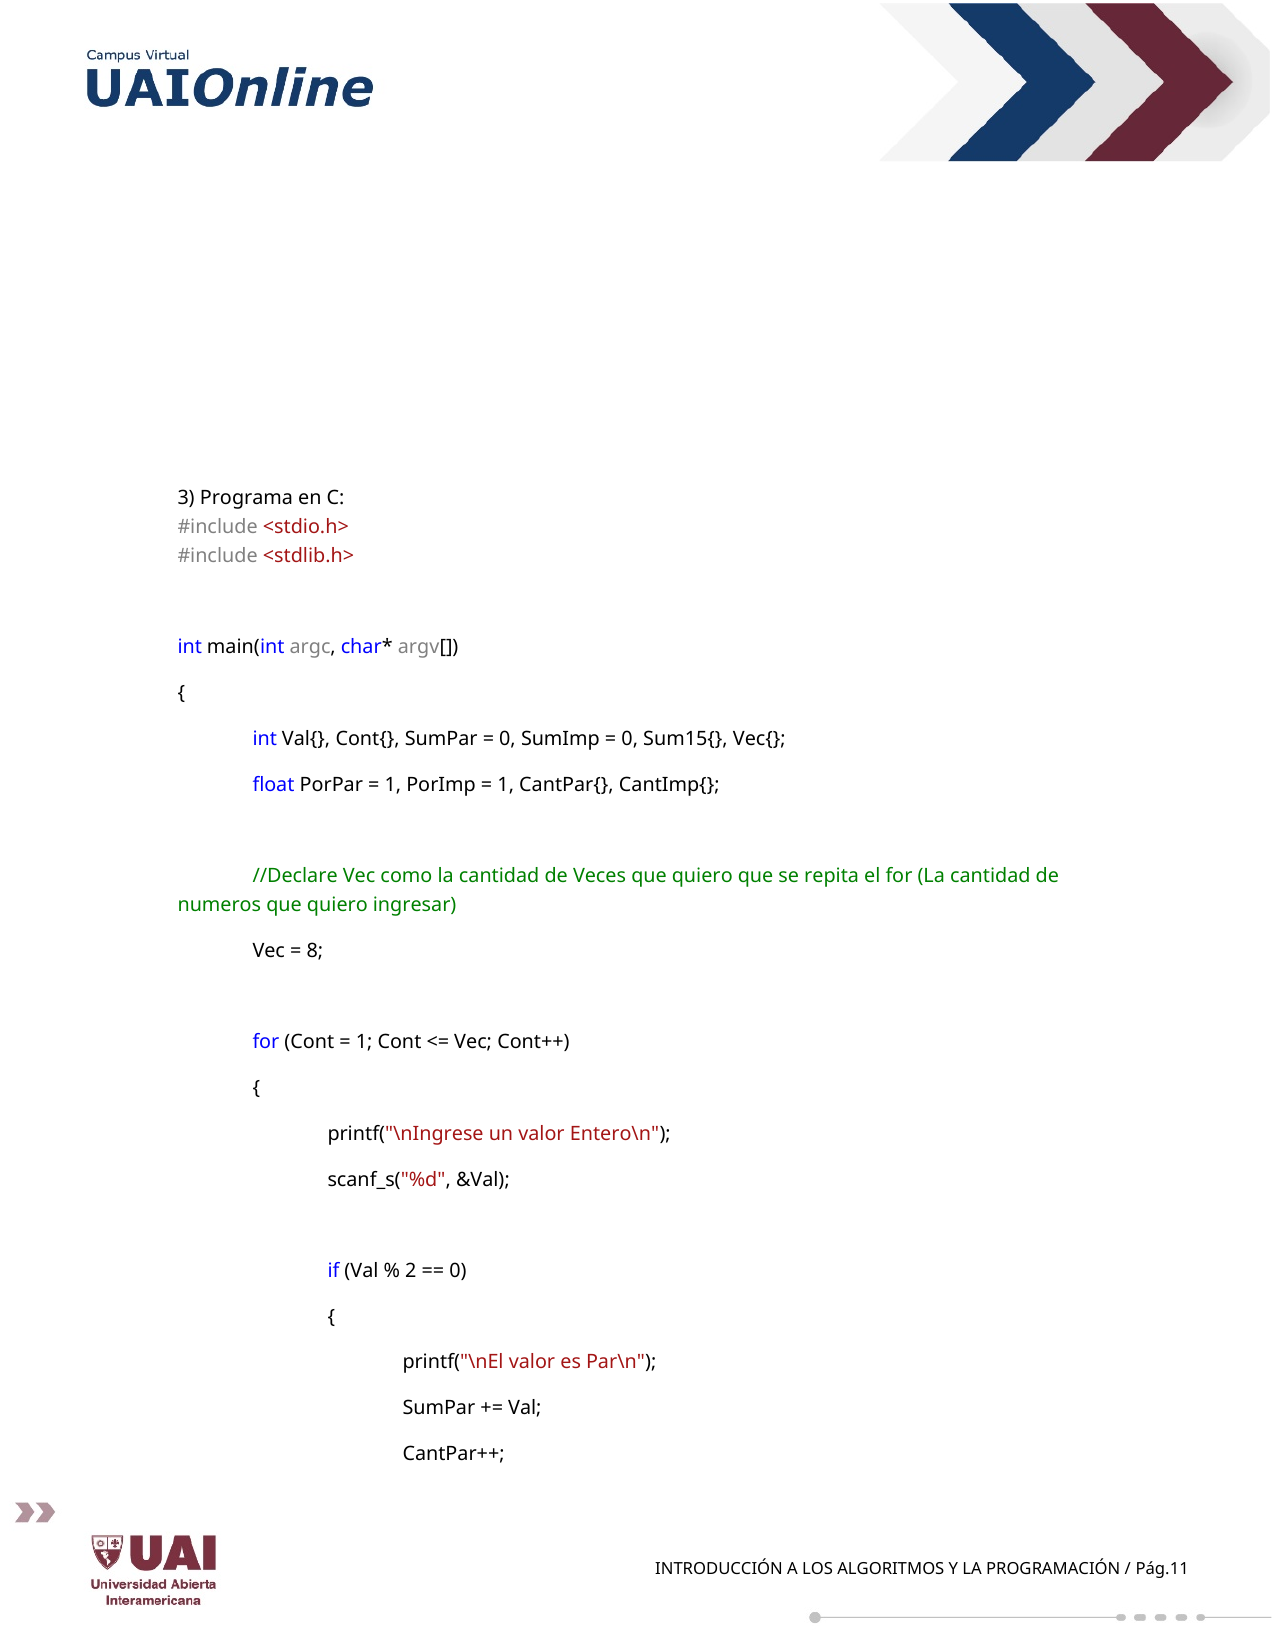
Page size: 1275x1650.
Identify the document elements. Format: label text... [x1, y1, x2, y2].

text { [177, 1302, 1098, 1329]
text int main(int argc, char* argv[]) [177, 633, 1098, 660]
text SumPar += Val; [177, 1393, 1098, 1420]
text { [177, 1073, 1098, 1100]
text printf("\nIngrese un valor Entero\n"); [177, 1119, 1098, 1146]
text printf("\nEl valor es Par\n"); [177, 1348, 1098, 1375]
text 3) Programa en C: [177, 222, 1098, 510]
picture [0, 3, 1270, 162]
picture [0, 1485, 1272, 1643]
text int Val{}, Cont{}, SumPar = 0, SumImp = 0, Sum15{}, Vec{}; [177, 724, 1098, 751]
text scanf_s("%d", &Val); [177, 1165, 1098, 1192]
text if (Val % 2 == 0) [177, 1256, 1098, 1283]
text #include <stdio.h> [177, 512, 1098, 539]
text CantPar++; [177, 1439, 1098, 1466]
text #include <stdlib.h> [177, 541, 1098, 568]
text { [177, 678, 1098, 705]
text Vec = 8; [177, 936, 1098, 963]
text float PorPar = 1, PorImp = 1, CantPar{}, CantImp{}; [177, 770, 1098, 797]
text //Declare Vec como la cantidad de Veces que quiero que se repita el for (La cantidad de numeros que quiero ingresar) [177, 861, 1098, 917]
text for (Cont = 1; Cont <= Vec; Cont++) [177, 1028, 1098, 1054]
